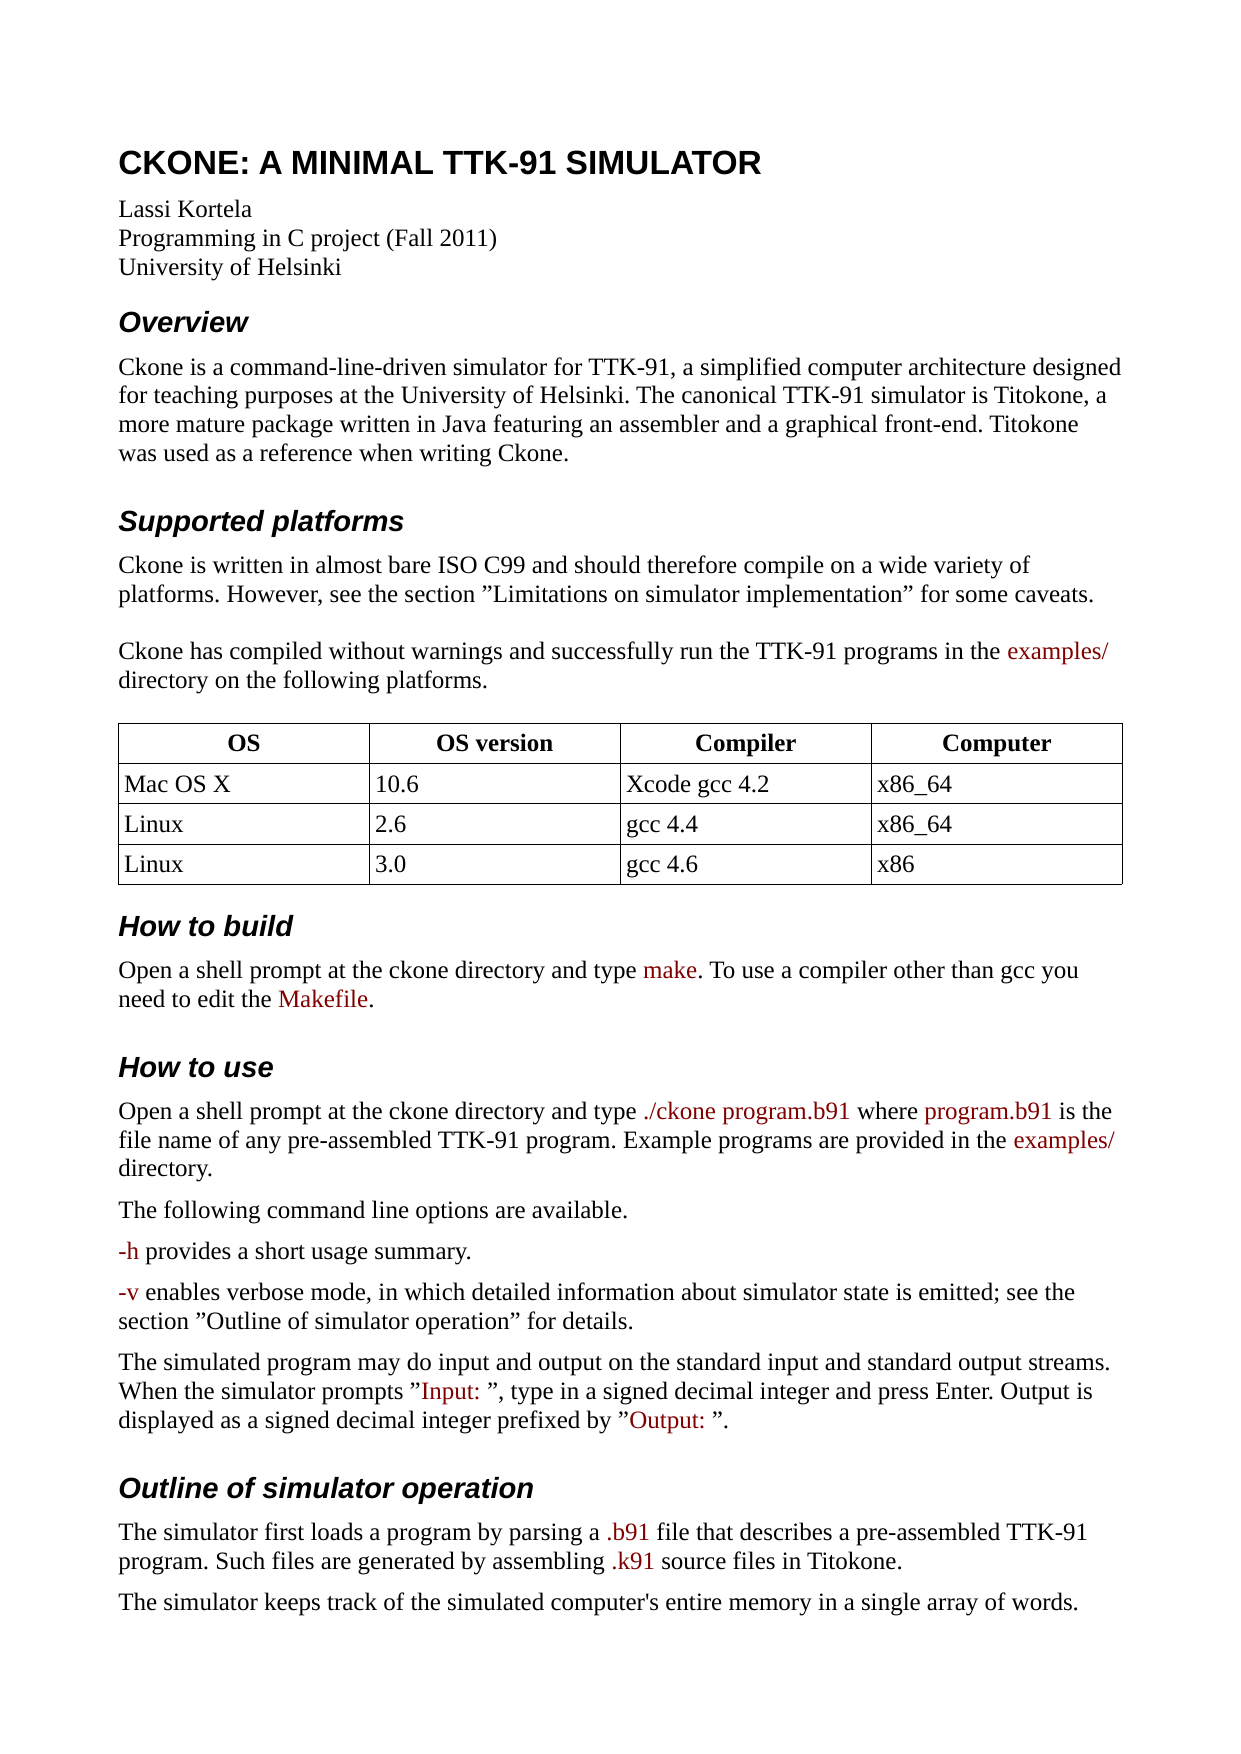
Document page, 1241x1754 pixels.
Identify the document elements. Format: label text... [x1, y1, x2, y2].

table_cell gcc 4.6 [621, 845, 871, 884]
text The simulated program may do input and output on the standard input and standard output streams. When the simulator prompts ”Input: ”, type in a signed decimal integer and press Enter. Output is displayed as a signed decimal integer prefixed by ”Output: ”. [118, 1347, 1122, 1433]
subtitle How to use [118, 1050, 1122, 1083]
table_cell 2.6 [370, 804, 620, 843]
text The simulator first loads a program by parsing a .b91 file that describes a pre-assembled TTK-91 program. Such files are generated by assembling .k91 source files in Titokone. [118, 1517, 1122, 1574]
table_cell Linux [119, 804, 369, 843]
text University of Helsinki [118, 252, 1122, 281]
text Ckone is a command-line-driven simulator for TTK-91, a simplified computer architecture designed for teaching purposes at the University of Helsinki. The canonical TTK-91 simulator is Titokone, a more mature package written in Java featuring an assembler and a graphical front-end. Titokone was used as a reference when writing Ckone. [118, 352, 1122, 467]
table_cell x86_64 [872, 804, 1122, 843]
subtitle Overview [118, 306, 1122, 339]
subtitle How to build [118, 909, 1122, 942]
table_cell Xcode gcc 4.2 [621, 764, 871, 803]
text Ckone has compiled without warnings and successfully run the TTK-91 programs in the examples/ directory on the following platforms. [118, 636, 1122, 694]
text -h provides a short usage summary. [118, 1236, 1122, 1265]
table_cell x86_64 [872, 764, 1122, 803]
table_header OS version [370, 724, 620, 763]
table_cell x86 [872, 845, 1122, 884]
text The simulator keeps track of the simulated computer's entire memory in a single array of words. [118, 1587, 1122, 1616]
text Programming in C project (Fall 2011) [118, 223, 1122, 252]
table_header OS [119, 724, 369, 763]
text Ckone is written in almost bare ISO C99 and should therefore compile on a wide variety of platforms. However, see the section ”Limitations on simulator implementation” for some caveats. [118, 550, 1122, 608]
table_header Computer [872, 724, 1122, 763]
table_cell Linux [119, 845, 369, 884]
table_cell gcc 4.4 [621, 804, 871, 843]
text The following command line options are available. [118, 1195, 1122, 1223]
text -v enables verbose mode, in which detailed information about simulator state is emitted; see the section ”Outline of simulator operation” for details. [118, 1277, 1122, 1335]
table_cell 3.0 [370, 845, 620, 884]
table_header Compiler [621, 724, 871, 763]
text Open a shell prompt at the ckone directory and type make. To use a compiler other than gcc you need to edit the Makefile. [118, 955, 1122, 1012]
table_cell Mac OS X [119, 764, 369, 803]
subtitle Outline of simulator operation [118, 1471, 1122, 1504]
text Open a shell prompt at the ckone directory and type ./ckone program.b91 where program.b91 is the file name of any pre-assembled TTK-91 program. Example programs are provided in the examples/ directory. [118, 1096, 1122, 1182]
subtitle CKONE: A MINIMAL TTK-91 SIMULATOR [118, 143, 1122, 182]
text Lassi Kortela [118, 194, 1122, 223]
table_cell 10.6 [370, 764, 620, 803]
subtitle Supported platforms [118, 504, 1122, 538]
